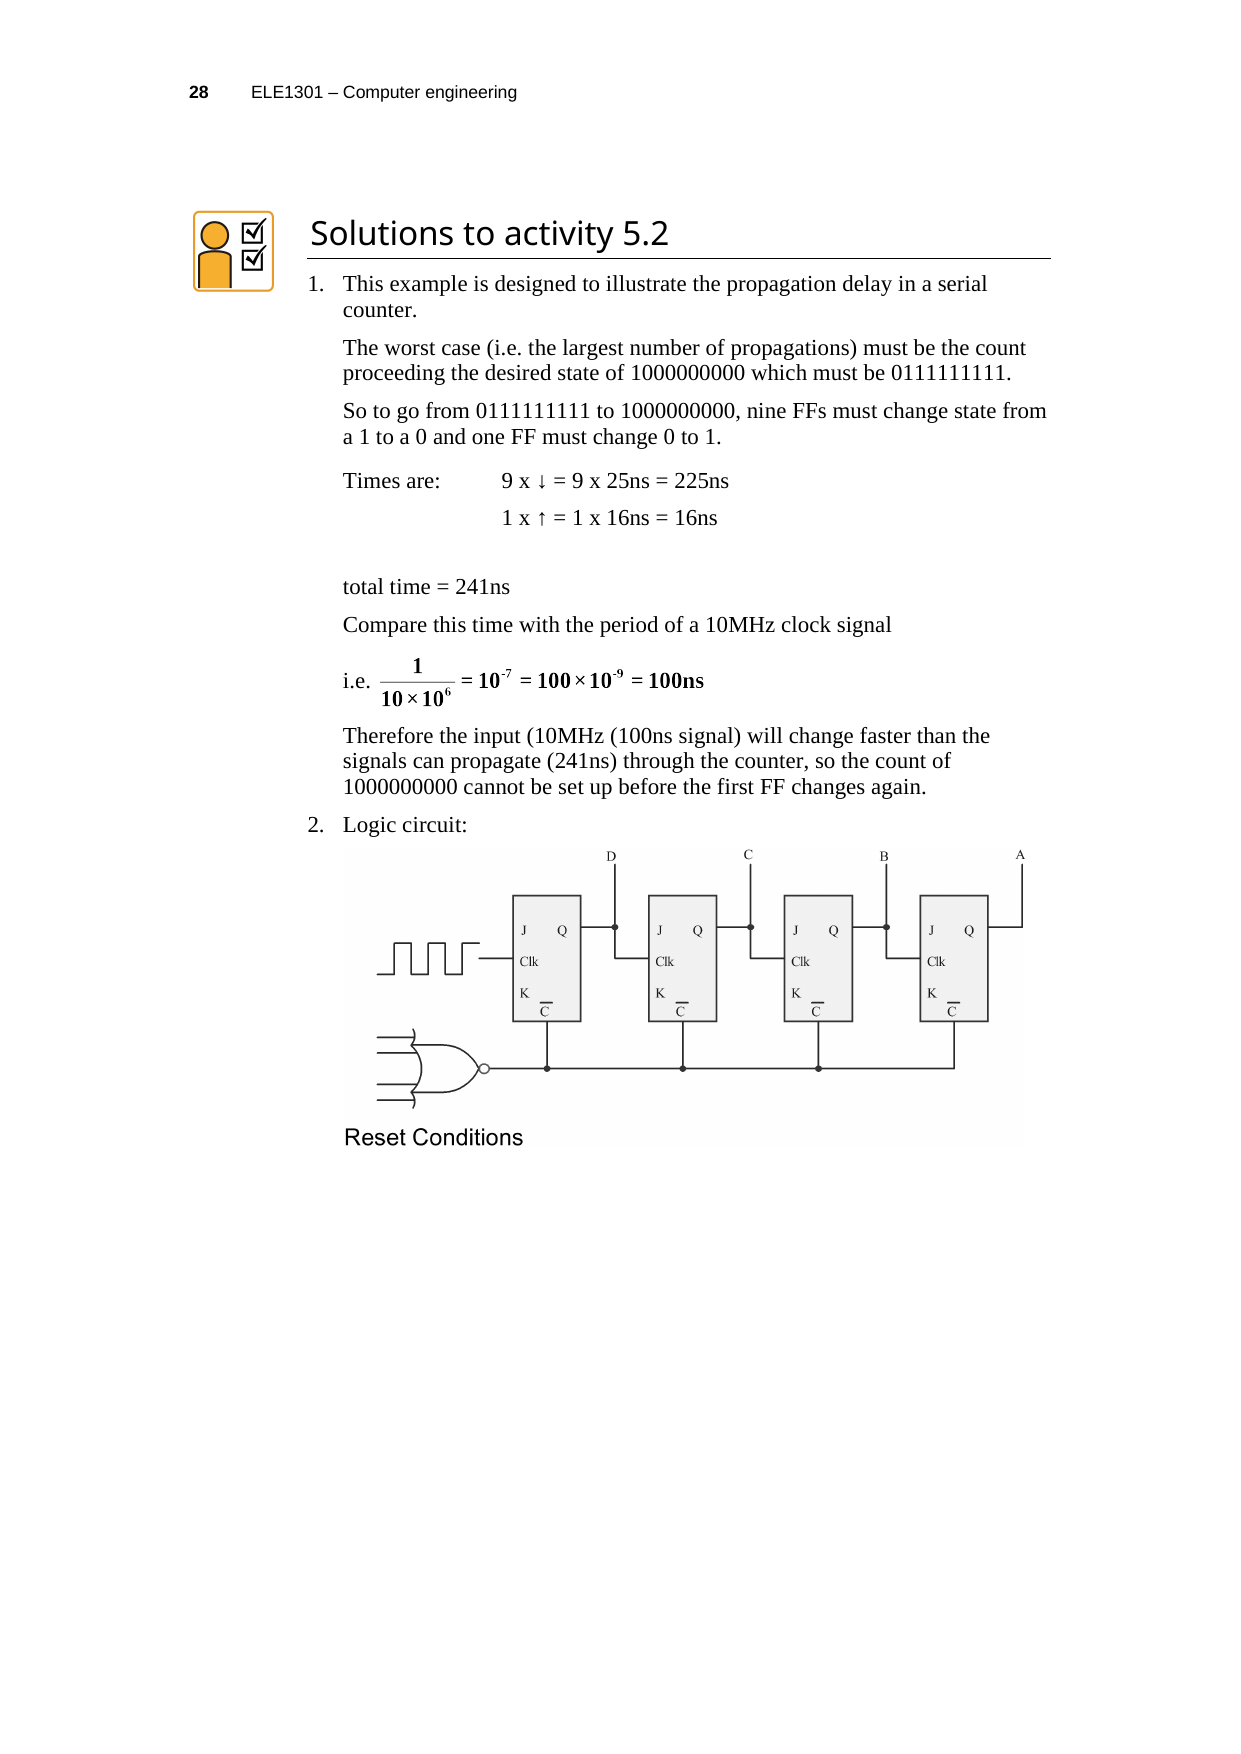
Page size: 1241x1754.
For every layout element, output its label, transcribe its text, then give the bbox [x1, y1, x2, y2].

picture [188, 206, 278, 296]
table_cell [343, 499, 501, 536]
table_header 9 x ↓ = 9 x 25ns = 225ns [501, 462, 889, 499]
table_cell 1 x ↑ = 1 x 16ns = 16ns [501, 499, 889, 536]
picture [342, 849, 1025, 1147]
table_header [189, 207, 307, 1146]
table_header Solutions to activity 5.2 This example is designed to illustrate the propagation delay in a serial counter. The worst case (i.e. the largest number of propagations) must be the count proceeding the desired state of 1000000000 which must be 0111111111. So to go from 0111111111 to 1000000000, nine FFs must change state from a 1 to a 0 and one FF must change 0 to 1. total time = 241ns Compare this time with the period of a 10MHz clock signal i.e. Therefore the input (10MHz (100ns signal) will change faster than the signals can propagate (241ns) through the counter, so the count of 1000000000 cannot be set up before the first FF changes again. Logic circuit: [307, 259, 1051, 1146]
table_header Solutions to activity 5.2 This example is designed to illustrate the propagation delay in a serial counter. The worst case (i.e. the largest number of propagations) must be the count proceeding the desired state of 1000000000 which must be 0111111111. So to go from 0111111111 to 1000000000, nine FFs must change state from a 1 to a 0 and one FF must change 0 to 1. total time = 241ns Compare this time with the period of a 10MHz clock signal i.e. Therefore the input (10MHz (100ns signal) will change faster than the signals can propagate (241ns) through the counter, so the count of 1000000000 cannot be set up before the first FF changes again. Logic circuit: [307, 207, 1051, 258]
table_header Times are: [343, 462, 501, 499]
